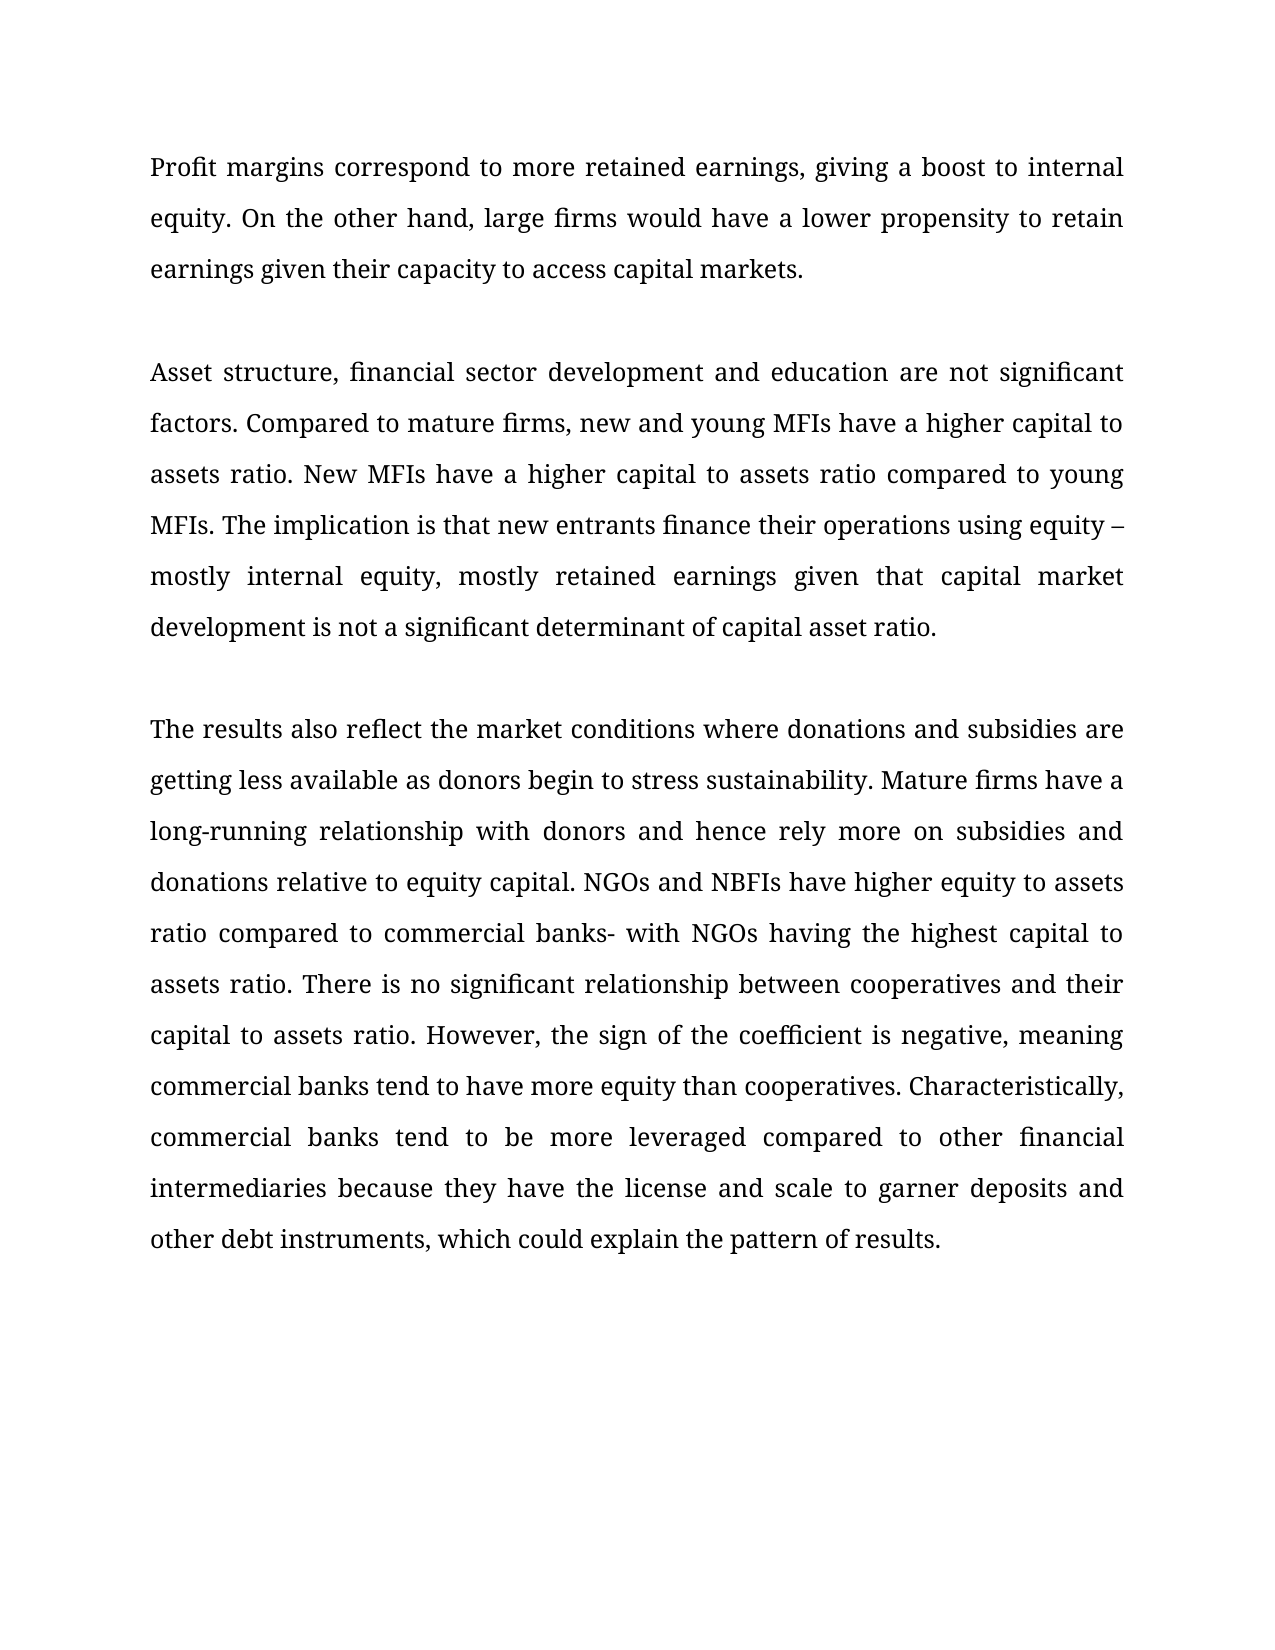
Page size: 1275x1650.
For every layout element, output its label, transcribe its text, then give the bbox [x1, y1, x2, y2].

text The results also reflect the market conditions where donations and subsidies are getting less available as donors begin to stress sustainability. Mature firms have a long-running relationship with donors and hence rely more on subsidies and donations relative to equity capital. NGOs and NBFIs have higher equity to assets ratio compared to commercial banks- with NGOs having the highest capital to assets ratio. There is no significant relationship between cooperatives and their capital to assets ratio. However, the sign of the coefficient is negative, meaning commercial banks tend to have more equity than cooperatives. Characteristically, commercial banks tend to be more leveraged compared to other financial intermediaries because they have the license and scale to garner deposits and other debt instruments, which could explain the pattern of results. [150, 711, 1125, 1256]
text Profit margins correspond to more retained earnings, giving a boost to internal equity. On the other hand, large firms would have a lower propensity to retain earnings given their capacity to access capital markets. [150, 150, 1125, 286]
text Asset structure, financial sector development and education are not significant factors. Compared to mature firms, new and young MFIs have a higher capital to assets ratio. New MFIs have a higher capital to assets ratio compared to young MFIs. The implication is that new entrants finance their operations using equity – mostly internal equity, mostly retained earnings given that capital market development is not a significant determinant of capital asset ratio. [150, 354, 1125, 643]
